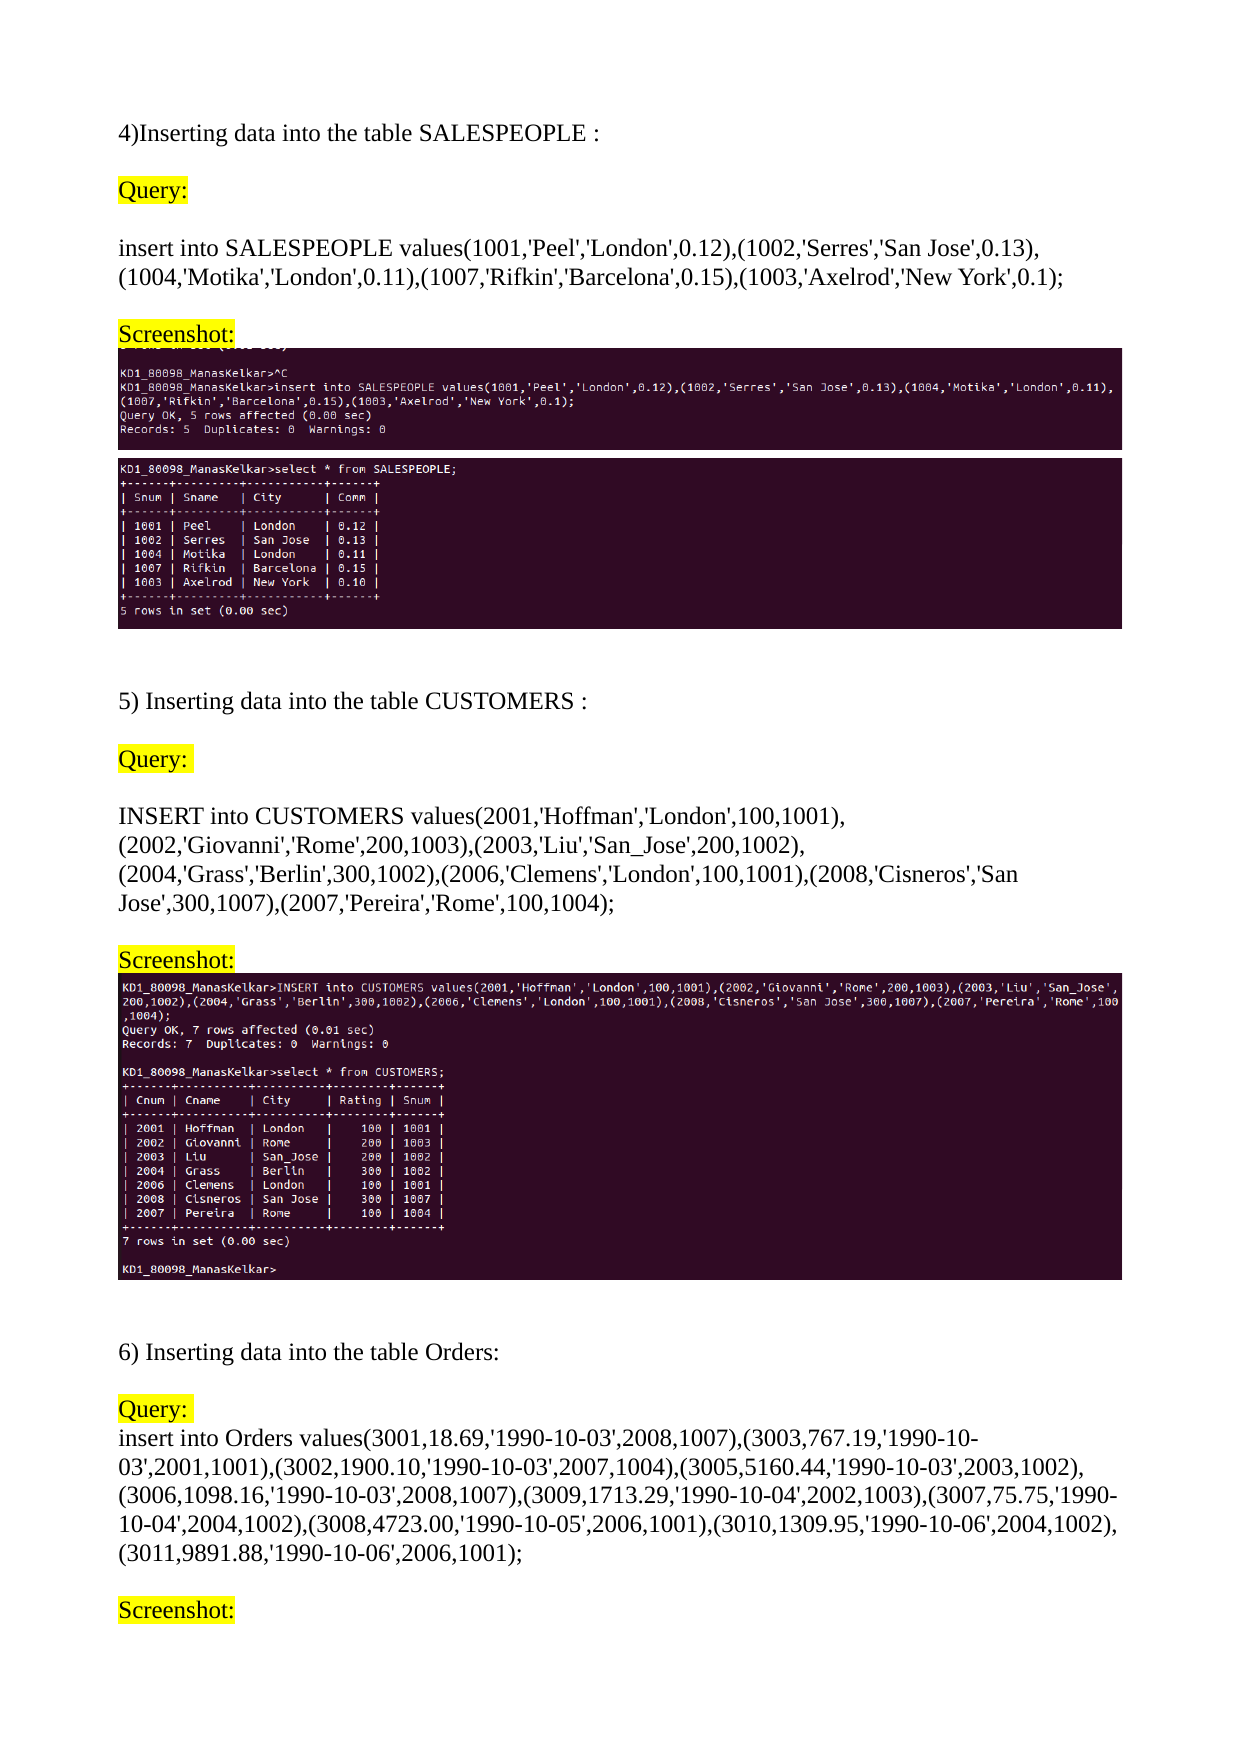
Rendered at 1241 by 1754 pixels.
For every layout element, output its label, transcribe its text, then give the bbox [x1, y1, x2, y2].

picture [118, 973, 1123, 1280]
text Query: [118, 176, 1122, 204]
text Screenshot: [118, 945, 1122, 973]
text INSERT into CUSTOMERS values(2001,'Hoffman','London',100,1001),(2002,'Giovanni','Rome',200,1003),(2003,'Liu','San_Jose',200,1002),(2004,'Grass','Berlin',300,1002),(2006,'Clemens','London',100,1001),(2008,'Cisneros','San Jose',300,1007),(2007,'Pereira','Rome',100,1004); [118, 801, 1122, 916]
text 4)Inserting data into the table SALESPEOPLE : [118, 118, 1122, 147]
text Screenshot: [118, 319, 1122, 348]
text insert into SALESPEOPLE values(1001,'Peel','London',0.12),(1002,'Serres','San Jose',0.13),(1004,'Motika','London',0.11),(1007,'Rifkin','Barcelona',0.15),(1003,'Axelrod','New York',0.1); [118, 233, 1122, 291]
text 5) Inserting data into the table CUSTOMERS : [118, 686, 1122, 715]
text insert into Orders values(3001,18.69,'1990-10-03',2008,1007),(3003,767.19,'1990-10-03',2001,1001),(3002,1900.10,'1990-10-03',2007,1004),(3005,5160.44,'1990-10-03',2003,1002),(3006,1098.16,'1990-10-03',2008,1007),(3009,1713.29,'1990-10-04',2002,1003),(3007,75.75,'1990-10-04',2004,1002),(3008,4723.00,'1990-10-05',2006,1001),(3010,1309.95,'1990-10-06',2004,1002),(3011,9891.88,'1990-10-06',2006,1001); [118, 1423, 1122, 1567]
text Screenshot: [118, 1596, 1122, 1624]
text Query: [118, 1394, 1122, 1423]
picture [118, 458, 1123, 629]
picture [118, 348, 1123, 450]
text Query: [118, 744, 1122, 773]
text 6) Inserting data into the table Orders: [118, 1337, 1122, 1366]
